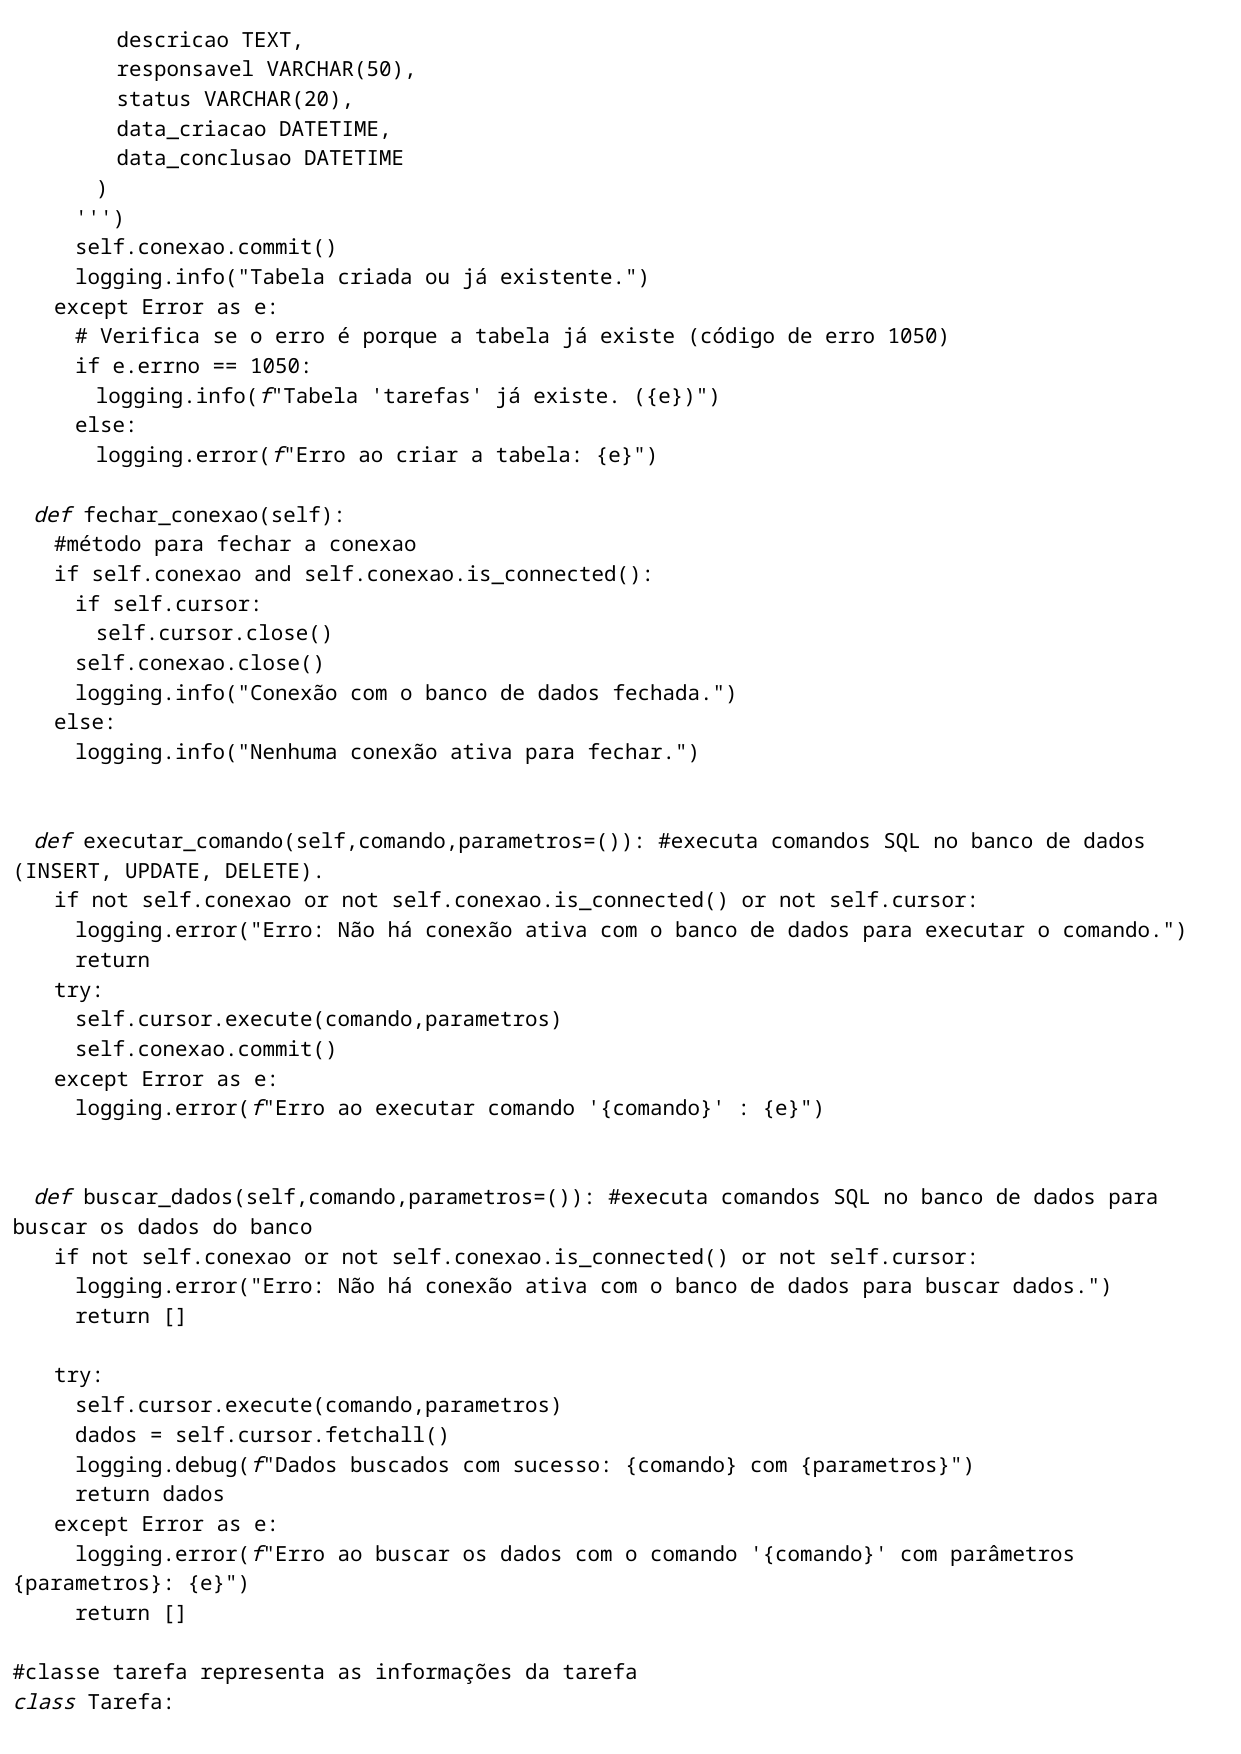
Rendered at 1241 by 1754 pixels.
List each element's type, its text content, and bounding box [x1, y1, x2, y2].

text logging.info(f"Tabela 'tarefas' já existe. ({e})") [12, 380, 1211, 409]
text except Error as e: [12, 1508, 1211, 1537]
text else: [12, 706, 1211, 736]
text try: [12, 973, 1211, 1003]
text logging.error(f"Erro ao executar comando '{comando}' : {e}") [12, 1092, 1211, 1122]
text if self.conexao and self.conexao.is_connected(): [12, 558, 1211, 587]
text logging.error(f"Erro ao buscar os dados com o comando '{comando}' com parâmetros {parametros}: {e}") [12, 1537, 1211, 1597]
text self.cursor.execute(comando,parametros) [12, 1389, 1211, 1419]
text self.conexao.close() [12, 647, 1211, 677]
text logging.error("Erro: Não há conexão ativa com o banco de dados para executar o comando.") [12, 914, 1211, 944]
text logging.info("Tabela criada ou já existente.") [12, 261, 1211, 291]
text self.conexao.commit() [12, 1033, 1211, 1062]
text def executar_comando(self,comando,parametros=()): #executa comandos SQL no banco de dados (INSERT, UPDATE, DELETE). [12, 825, 1211, 884]
text class Tarefa: [12, 1686, 1211, 1716]
text ) [12, 172, 1211, 202]
text return [] [12, 1300, 1211, 1330]
text # Verifica se o erro é porque a tabela já existe (código de erro 1050) [12, 320, 1211, 350]
text def buscar_dados(self,comando,parametros=()): #executa comandos SQL no banco de dados para buscar os dados do banco [12, 1181, 1211, 1241]
text else: [12, 409, 1211, 439]
text return dados [12, 1478, 1211, 1508]
text if e.errno == 1050: [12, 350, 1211, 380]
text self.conexao.commit() [12, 231, 1211, 261]
text logging.debug(f"Dados buscados com sucesso: {comando} com {parametros}") [12, 1448, 1211, 1478]
text ''') [12, 202, 1211, 231]
text dados = self.cursor.fetchall() [12, 1419, 1211, 1448]
text status VARCHAR(20), [12, 83, 1211, 112]
text if self.cursor: [12, 587, 1211, 617]
text return [] [12, 1597, 1211, 1627]
text def fechar_conexao(self): [12, 498, 1211, 528]
text logging.error(f"Erro ao criar a tabela: {e}") [12, 439, 1211, 469]
text data_conclusao DATETIME [12, 142, 1211, 172]
text logging.error("Erro: Não há conexão ativa com o banco de dados para buscar dados.") [12, 1270, 1211, 1300]
text descricao TEXT, [12, 23, 1211, 53]
text #método para fechar a conexao [12, 528, 1211, 558]
text self.cursor.close() [12, 617, 1211, 647]
text data_criacao DATETIME, [12, 112, 1211, 142]
text except Error as e: [12, 291, 1211, 320]
text if not self.conexao or not self.conexao.is_connected() or not self.cursor: [12, 884, 1211, 914]
text return [12, 944, 1211, 973]
text #classe tarefa representa as informações da tarefa [12, 1656, 1211, 1686]
text logging.info("Conexão com o banco de dados fechada.") [12, 677, 1211, 706]
text logging.info("Nenhuma conexão ativa para fechar.") [12, 736, 1211, 766]
text try: [12, 1359, 1211, 1389]
text if not self.conexao or not self.conexao.is_connected() or not self.cursor: [12, 1241, 1211, 1270]
text self.cursor.execute(comando,parametros) [12, 1003, 1211, 1033]
text responsavel VARCHAR(50), [12, 53, 1211, 83]
text except Error as e: [12, 1062, 1211, 1092]
